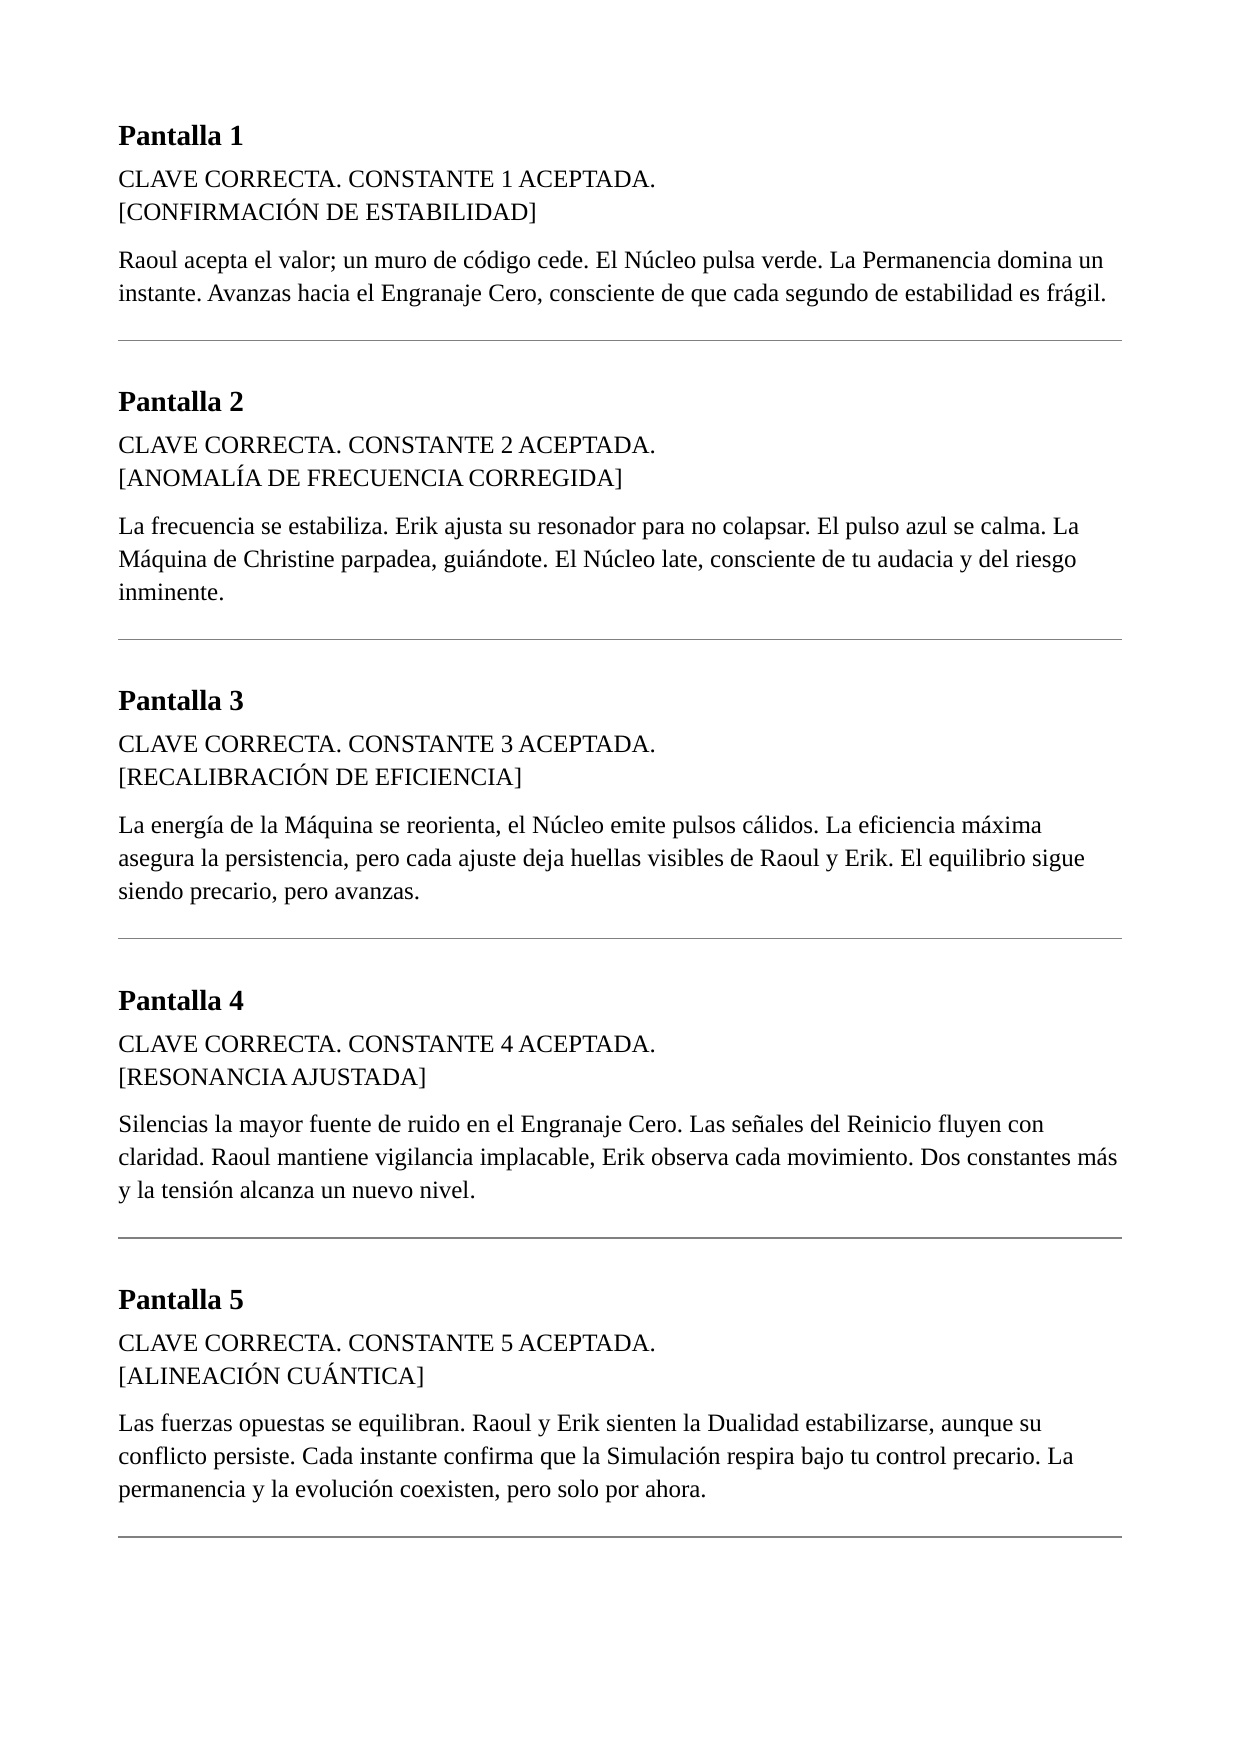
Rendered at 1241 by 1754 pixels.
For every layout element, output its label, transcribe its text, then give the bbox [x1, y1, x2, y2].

text CLAVE CORRECTA. CONSTANTE 2 ACEPTADA. [ANOMALÍA DE FRECUENCIA CORREGIDA] [118, 430, 1122, 492]
text La energía de la Máquina se reorienta, el Núcleo emite pulsos cálidos. La eficiencia máxima asegura la persistencia, pero cada ajuste deja huellas visibles de Raoul y Erik. El equilibrio sigue siendo precario, pero avanzas. [118, 810, 1122, 905]
text CLAVE CORRECTA. CONSTANTE 5 ACEPTADA. [ALINEACIÓN CUÁNTICA] [118, 1328, 1122, 1389]
subtitle Pantalla 2 [118, 384, 1122, 418]
text CLAVE CORRECTA. CONSTANTE 4 ACEPTADA. [RESONANCIA AJUSTADA] [118, 1029, 1122, 1090]
subtitle Pantalla 4 [118, 983, 1122, 1016]
subtitle Pantalla 5 [118, 1282, 1122, 1315]
text Las fuerzas opuestas se equilibran. Raoul y Erik sienten la Dualidad estabilizarse, aunque su conflicto persiste. Cada instante confirma que la Simulación respira bajo tu control precario. La permanencia y la evolución coexisten, pero solo por ahora. [118, 1408, 1122, 1503]
text CLAVE CORRECTA. CONSTANTE 3 ACEPTADA. [RECALIBRACIÓN DE EFICIENCIA] [118, 729, 1122, 791]
text Raoul acepta el valor; un muro de código cede. El Núcleo pulsa verde. La Permanencia domina un instante. Avanzas hacia el Engranaje Cero, consciente de que cada segundo de estabilidad es frágil. [118, 245, 1122, 307]
subtitle Pantalla 3 [118, 683, 1122, 717]
text Silencias la mayor fuente de ruido en el Engranaje Cero. Las señales del Reinicio fluyen con claridad. Raoul mantiene vigilancia implacable, Erik observa cada movimiento. Dos constantes más y la tensión alcanza un nuevo nivel. [118, 1109, 1122, 1204]
text CLAVE CORRECTA. CONSTANTE 1 ACEPTADA. [CONFIRMACIÓN DE ESTABILIDAD] [118, 164, 1122, 226]
text La frecuencia se estabiliza. Erik ajusta su resonador para no colapsar. El pulso azul se calma. La Máquina de Christine parpadea, guiándote. El Núcleo late, consciente de tu audacia y del riesgo inminente. [118, 511, 1122, 606]
subtitle Pantalla 1 [118, 118, 1122, 152]
